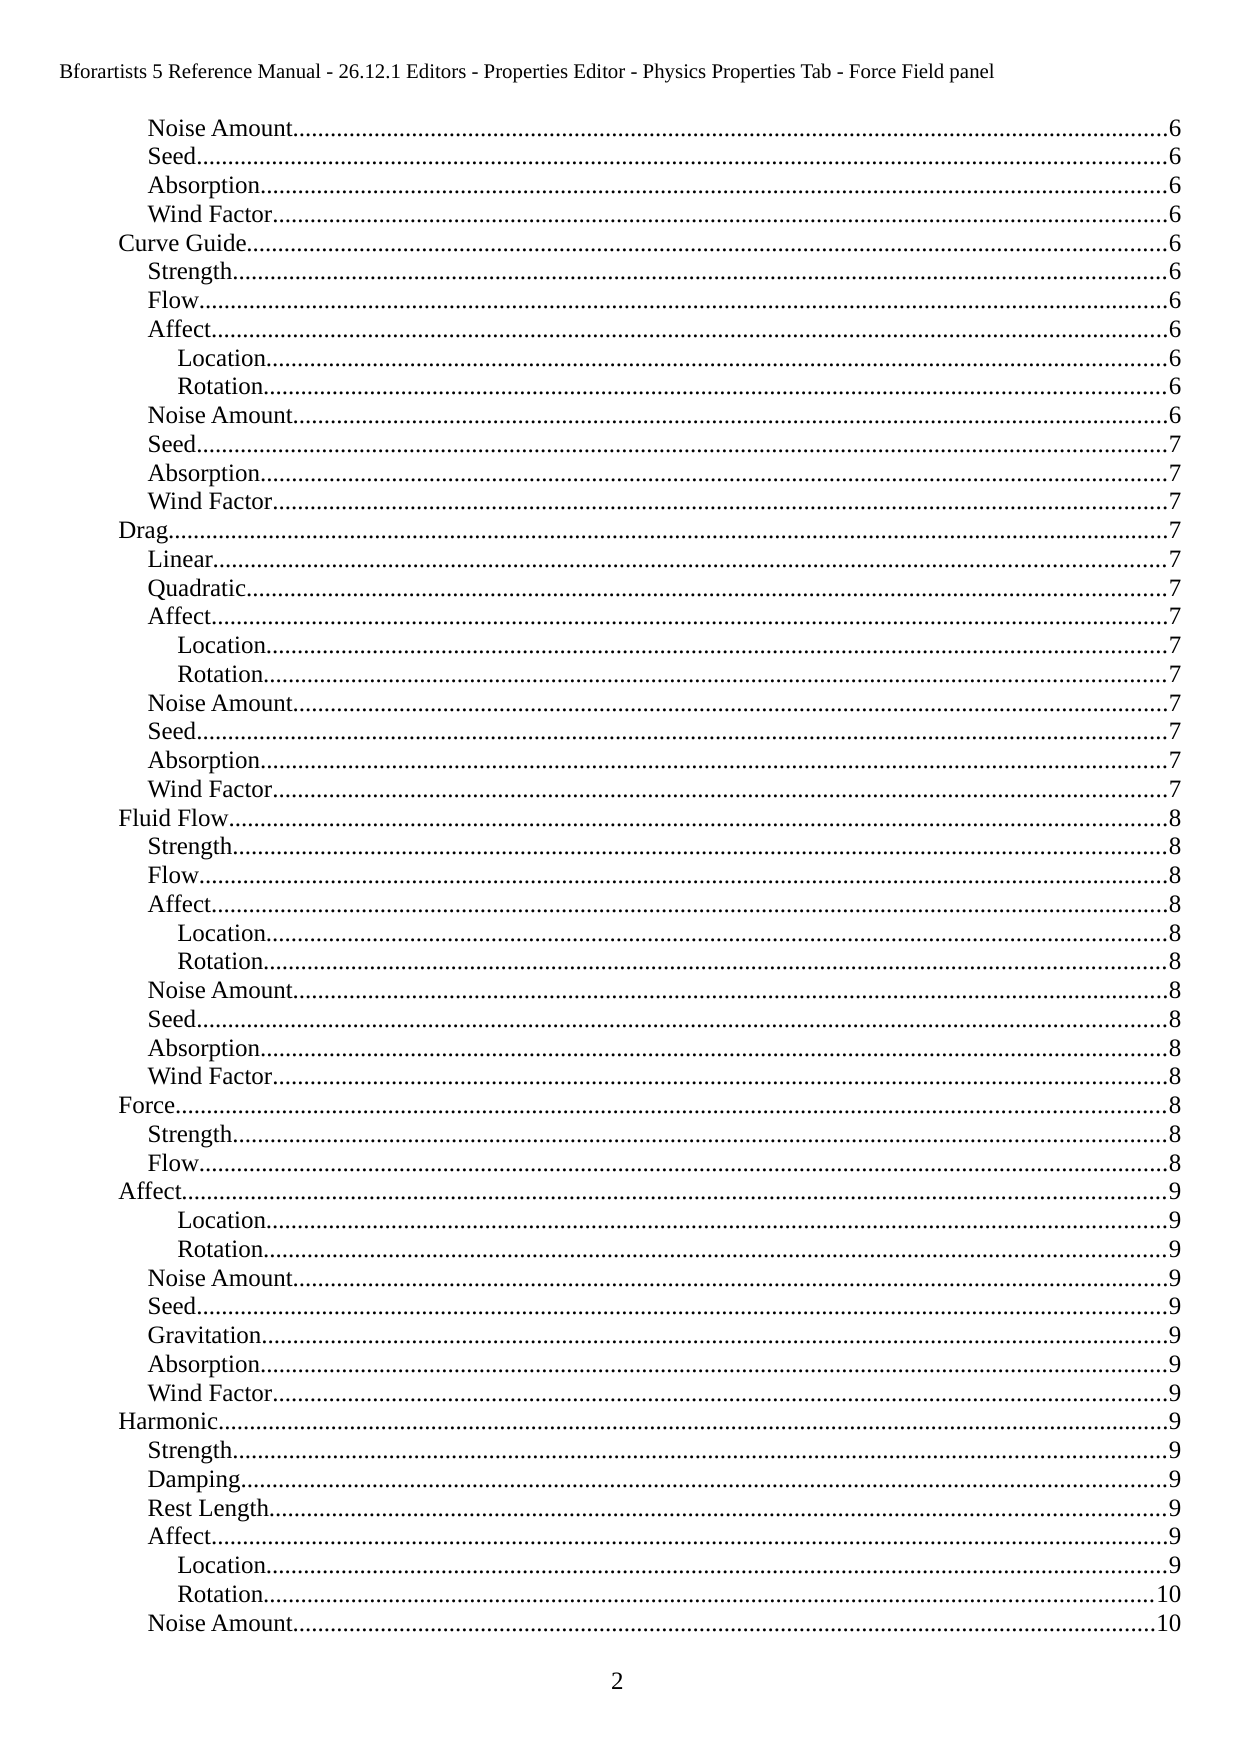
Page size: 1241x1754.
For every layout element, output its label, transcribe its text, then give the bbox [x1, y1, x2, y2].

text Harmonic 9 [118, 1406, 1181, 1435]
text Absorption 7 [147, 745, 1181, 774]
text Strength 8 [147, 1119, 1181, 1148]
text Flow 8 [147, 860, 1181, 889]
text Affect 9 [118, 1176, 1181, 1205]
text Seed 7 [147, 716, 1181, 745]
text Noise Amount 6 [147, 113, 1181, 141]
text Strength 8 [147, 831, 1181, 860]
text Seed 8 [147, 1004, 1181, 1033]
text Noise Amount 6 [147, 400, 1181, 429]
text Affect 9 [147, 1521, 1181, 1550]
text Affect 7 [147, 601, 1181, 630]
text Seed 7 [147, 429, 1181, 458]
text Affect 6 [147, 314, 1181, 343]
text Absorption 9 [147, 1349, 1181, 1378]
text Noise Amount 8 [147, 975, 1181, 1004]
text Wind Factor 6 [147, 199, 1181, 228]
text Gravitation 9 [147, 1320, 1181, 1349]
text Absorption 8 [147, 1033, 1181, 1061]
text Strength 9 [147, 1435, 1181, 1464]
text Fluid Flow 8 [118, 803, 1181, 831]
text Quadratic 7 [147, 573, 1181, 601]
text Wind Factor 9 [147, 1378, 1181, 1406]
text Wind Factor 8 [147, 1061, 1181, 1090]
text Force 8 [118, 1090, 1181, 1119]
text Rotation 8 [177, 946, 1181, 975]
text Damping 9 [147, 1464, 1181, 1493]
text Noise Amount 10 [147, 1608, 1181, 1636]
text Strength 6 [147, 256, 1181, 285]
text Wind Factor 7 [147, 486, 1181, 515]
text Flow 8 [147, 1148, 1181, 1176]
text Seed 9 [147, 1291, 1181, 1320]
text Location 7 [177, 630, 1181, 659]
text Rest Length 9 [147, 1493, 1181, 1521]
text Rotation 7 [177, 659, 1181, 688]
text Rotation 9 [177, 1234, 1181, 1263]
text Absorption 7 [147, 458, 1181, 486]
text Noise Amount 9 [147, 1263, 1181, 1291]
text Curve Guide 6 [118, 228, 1181, 256]
text Location 9 [177, 1205, 1181, 1234]
text Flow 6 [147, 285, 1181, 314]
text Wind Factor 7 [147, 774, 1181, 803]
text Rotation 6 [177, 371, 1181, 400]
text Affect 8 [147, 889, 1181, 918]
text Location 9 [177, 1550, 1181, 1579]
text Rotation 10 [177, 1579, 1181, 1608]
text Location 6 [177, 343, 1181, 371]
text Drag 7 [118, 515, 1181, 544]
text Noise Amount 7 [147, 688, 1181, 716]
text Location 8 [177, 918, 1181, 946]
text Absorption 6 [147, 170, 1181, 199]
text Seed 6 [147, 141, 1181, 170]
text Linear 7 [147, 544, 1181, 573]
